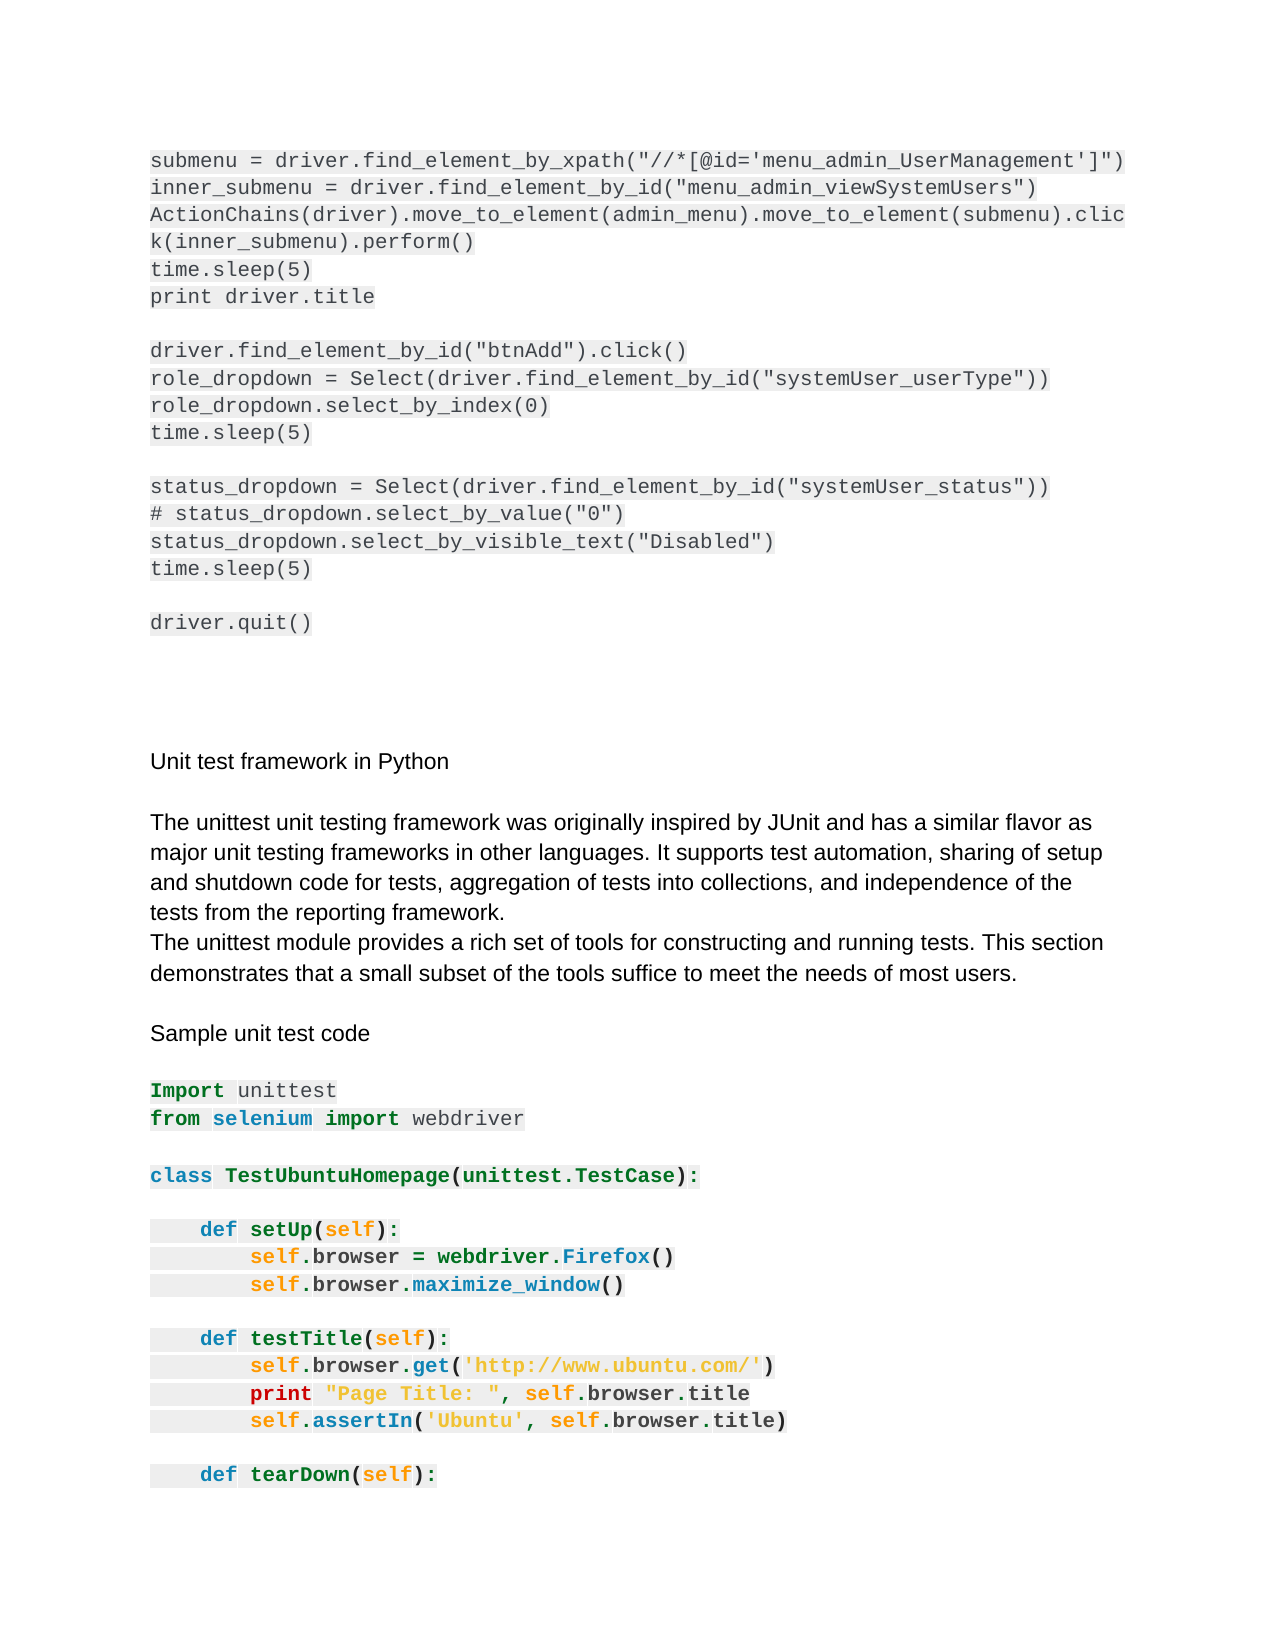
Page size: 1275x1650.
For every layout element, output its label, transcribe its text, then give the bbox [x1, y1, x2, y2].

text self.browser.maximize_window() [150, 1274, 1125, 1297]
text driver.quit() [150, 612, 1125, 636]
text Unit test framework in Python [150, 748, 1125, 774]
text status_dropdown = Select(driver.find_element_by_id("systemUser_status")) [150, 476, 1125, 500]
text print "Page Title: ", self.browser.title [150, 1382, 1125, 1406]
text The unittest unit testing framework was originally inspired by JUnit and has a similar flavor as major unit testing frameworks in other languages. It supports test automation, sharing of setup and shutdown code for tests, aggregation of tests into collections, and independence of the tests from the reporting framework. [150, 808, 1125, 926]
text self.browser = webdriver.Firefox() [150, 1247, 1125, 1270]
text Import unittest [150, 1080, 1125, 1104]
text status_dropdown.select_by_visible_text("Disabled") [150, 531, 1125, 554]
text time.sleep(5) [150, 558, 1125, 581]
text ActionChains(driver).move_to_element(admin_menu).move_to_element(submenu).click(inner_submenu).perform() [150, 204, 1125, 255]
text driver.find_element_by_id("btnAdd").click() [150, 340, 1125, 364]
text Sample unit test code [150, 1020, 1125, 1046]
text The unittest module provides a rich set of tools for constructing and running tests. This section demonstrates that a small subset of the tools suffice to meet the needs of most users. [150, 929, 1125, 986]
text submenu = driver.find_element_by_xpath("//*[@id='menu_admin_UserManagement']") [150, 150, 1125, 174]
text role_dropdown = Select(driver.find_element_by_id("systemUser_userType")) [150, 367, 1125, 391]
text time.sleep(5) [150, 422, 1125, 446]
text role_dropdown.select_by_index(0) [150, 395, 1125, 418]
text class TestUbuntuHomepage(unittest.TestCase): [150, 1165, 1125, 1189]
text def setUp(self): [150, 1219, 1125, 1243]
text self.assertIn('Ubuntu', self.browser.title) [150, 1410, 1125, 1433]
text inner_submenu = driver.find_element_by_id("menu_admin_viewSystemUsers") [150, 177, 1125, 201]
text # status_dropdown.select_by_value("0") [150, 503, 1125, 527]
text def testTitle(self): [150, 1328, 1125, 1352]
text self.browser.get('http://www.ubuntu.com/') [150, 1355, 1125, 1379]
text def tearDown(self): [150, 1464, 1125, 1488]
text print driver.title [150, 286, 1125, 309]
text from selenium import webdriver [150, 1108, 1125, 1131]
text time.sleep(5) [150, 259, 1125, 282]
